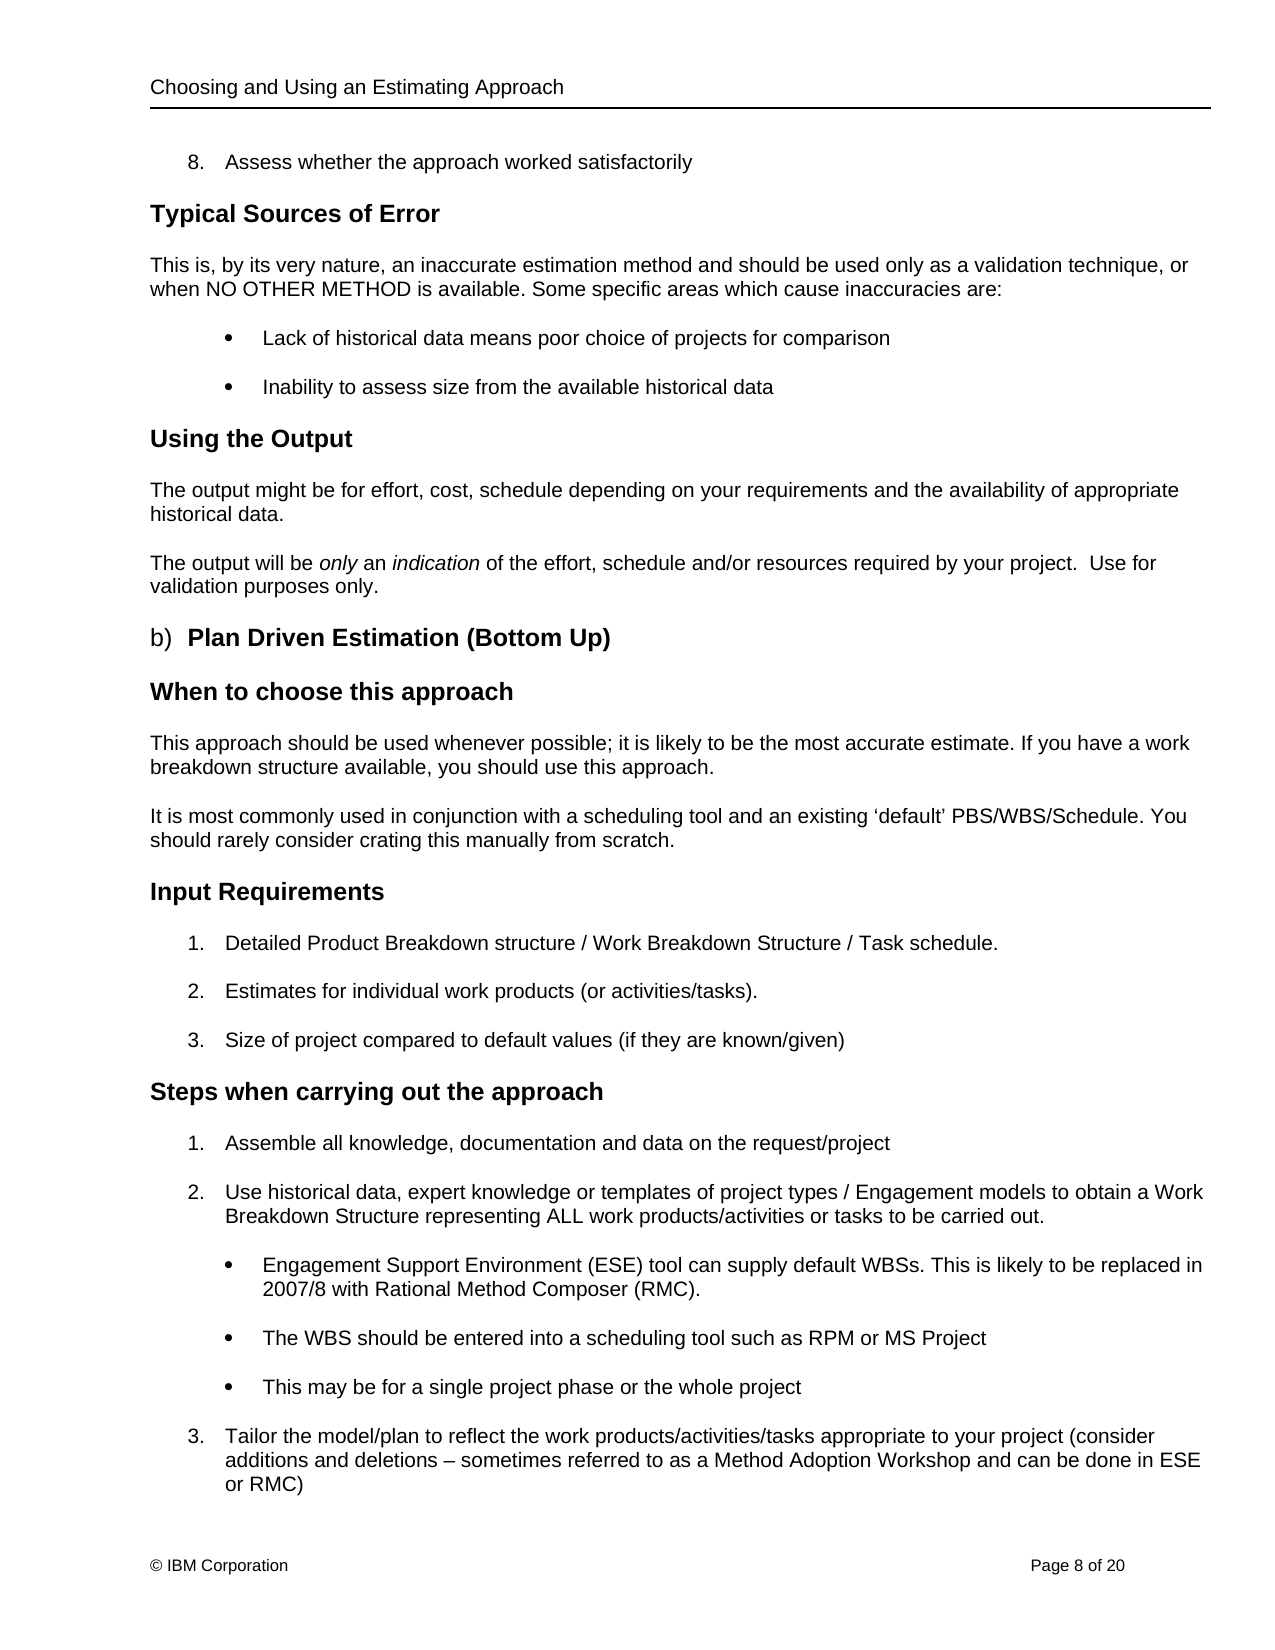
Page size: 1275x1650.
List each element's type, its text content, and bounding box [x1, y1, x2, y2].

text Steps when carrying out the approach [150, 1077, 1211, 1106]
list Assemble all knowledge, documentation and data on the request/project [187, 1131, 1211, 1155]
list The WBS should be entered into a scheduling tool such as RPM or MS Project [225, 1326, 1211, 1350]
text This approach should be used whenever possible; it is likely to be the most accurate estimate. If you have a work breakdown structure available, you should use this approach. [150, 731, 1211, 779]
list Assess whether the approach worked satisfactorily [187, 150, 1211, 174]
list Use historical data, expert knowledge or templates of project types / Engagement models to obtain a Work Breakdown Structure representing ALL work products/activities or tasks to be carried out. [187, 1180, 1211, 1228]
list Detailed Product Breakdown structure / Work Breakdown Structure / Task schedule. [187, 930, 1211, 954]
list Estimates for individual work products (or activities/tasks). [187, 979, 1211, 1003]
text Using the Output [150, 424, 1211, 452]
list Engagement Support Environment (ESE) tool can supply default WBSs. This is likely to be replaced in 2007/8 with Rational Method Composer (RMC). [225, 1253, 1211, 1301]
text The output might be for effort, cost, schedule depending on your requirements and the availability of appropriate historical data. [150, 477, 1211, 525]
text When to choose this approach [150, 677, 1211, 706]
list Tailor the model/plan to reflect the work products/activities/tasks appropriate to your project (consider additions and deletions – sometimes referred to as a Method Adoption Workshop and can be done in ESE or RMC) [187, 1424, 1211, 1496]
text Input Requirements [150, 877, 1211, 905]
list Lack of historical data means poor choice of projects for comparison [225, 326, 1211, 350]
list Plan Driven Estimation (Bottom Up) [150, 623, 1211, 652]
text This is, by its very nature, an inaccurate estimation method and should be used only as a validation technique, or when NO OTHER METHOD is available. Some specific areas which cause inaccuracies are: [150, 253, 1211, 301]
text The output will be only an indication of the effort, schedule and/or resources required by your project. Use for validation purposes only. [150, 550, 1211, 598]
list Size of project compared to default values (if they are known/given) [187, 1028, 1211, 1052]
text Typical Sources of Error [150, 199, 1211, 228]
text It is most commonly used in conjunction with a scheduling tool and an existing ‘default’ PBS/WBS/Schedule. You should rarely consider crating this manually from scratch. [150, 804, 1211, 852]
list Inability to assess size from the available historical data [225, 375, 1211, 399]
list This may be for a single project phase or the whole project [225, 1375, 1211, 1399]
